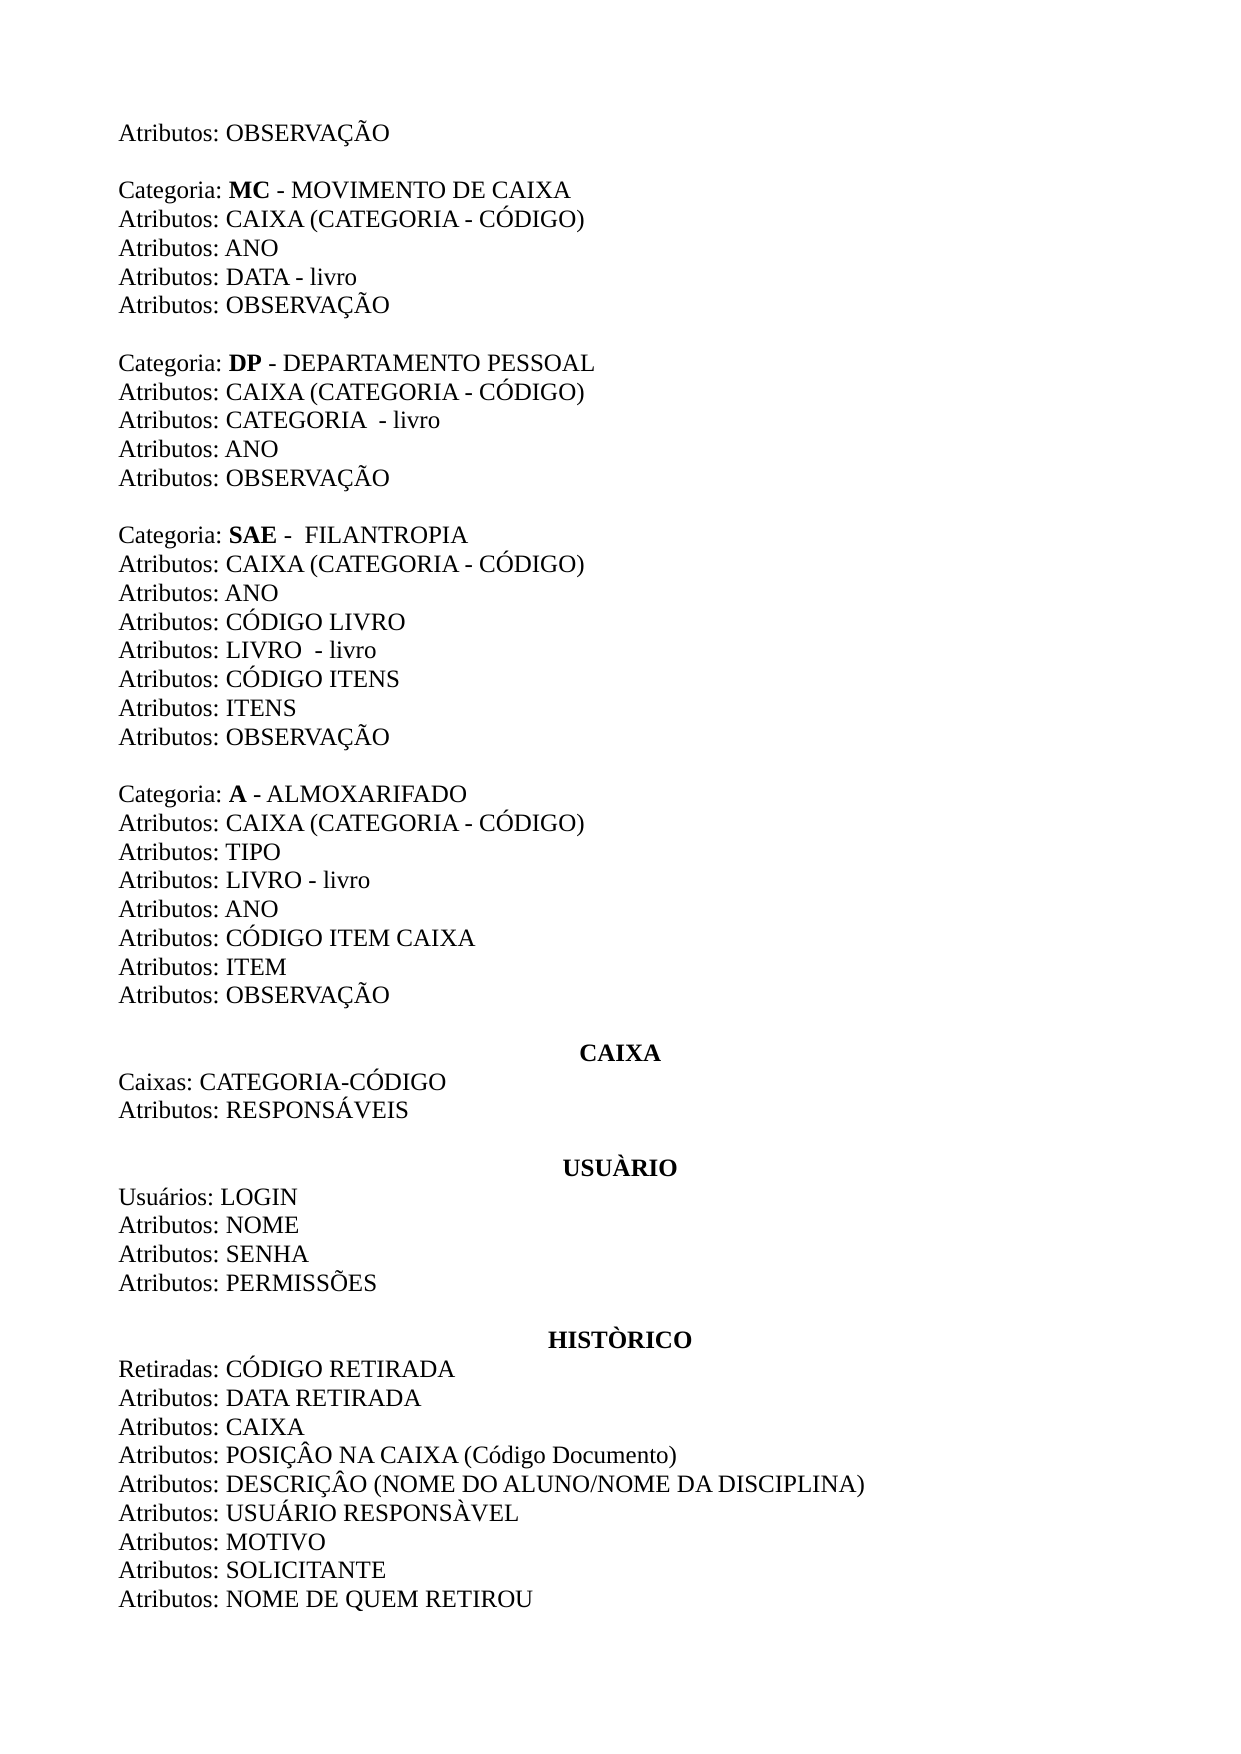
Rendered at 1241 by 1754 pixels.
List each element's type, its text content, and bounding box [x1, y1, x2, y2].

text Atributos: CÓDIGO ITEM CAIXA [118, 923, 1122, 952]
text Atributos: SOLICITANTE [118, 1556, 1122, 1584]
text Atributos: LIVRO - livro [118, 636, 1122, 664]
text Atributos: ANO [118, 233, 1122, 262]
text Atributos: ANO [118, 434, 1122, 463]
text Atributos: OBSERVAÇÃO [118, 463, 1122, 492]
text Atributos: DATA RETIRADA [118, 1383, 1122, 1412]
text Atributos: TIPO [118, 837, 1122, 866]
text Atributos: LIVRO - livro [118, 866, 1122, 894]
text Atributos: OBSERVAÇÃO [118, 981, 1122, 1009]
text Atributos: ANO [118, 578, 1122, 607]
text Categoria: SAE - FILANTROPIA [118, 521, 1122, 549]
text Atributos: OBSERVAÇÃO [118, 722, 1122, 751]
text Atributos: ANO [118, 894, 1122, 923]
text Atributos: RESPONSÁVEIS [118, 1096, 1122, 1124]
text Atributos: CATEGORIA - livro [118, 406, 1122, 434]
text Atributos: CAIXA (CATEGORIA - CÓDIGO) [118, 204, 1122, 233]
text Atributos: ITEM [118, 952, 1122, 981]
text Atributos: CAIXA (CATEGORIA - CÓDIGO) [118, 549, 1122, 578]
text Atributos: POSIÇÂO NA CAIXA (Código Documento) [118, 1441, 1122, 1469]
text Atributos: NOME [118, 1211, 1122, 1239]
text Atributos: PERMISSÕES [118, 1268, 1122, 1297]
text Atributos: OBSERVAÇÃO [118, 291, 1122, 319]
text Atributos: CAIXA (CATEGORIA - CÓDIGO) [118, 377, 1122, 406]
text Atributos: DATA - livro [118, 262, 1122, 291]
text Retiradas: CÓDIGO RETIRADA [118, 1354, 1122, 1383]
text Atributos: CÓDIGO ITENS [118, 664, 1122, 693]
text CAIXA [118, 1038, 1122, 1067]
text HISTÒRICO [118, 1326, 1122, 1354]
text Atributos: USUÁRIO RESPONSÀVEL [118, 1498, 1122, 1527]
text Categoria: DP - DEPARTAMENTO PESSOAL [118, 348, 1122, 377]
text Atributos: CAIXA [118, 1412, 1122, 1441]
text Atributos: DESCRIÇÂO (NOME DO ALUNO/NOME DA DISCIPLINA) [118, 1469, 1122, 1498]
text Atributos: NOME DE QUEM RETIROU [118, 1584, 1122, 1613]
text Atributos: MOTIVO [118, 1527, 1122, 1556]
text Atributos: SENHA [118, 1239, 1122, 1268]
text Atributos: OBSERVAÇÃO [118, 118, 1122, 147]
text Usuários: LOGIN [118, 1182, 1122, 1211]
text Atributos: CAIXA (CATEGORIA - CÓDIGO) [118, 808, 1122, 837]
text Categoria: MC - MOVIMENTO DE CAIXA [118, 176, 1122, 204]
text Atributos: ITENS [118, 693, 1122, 722]
text Categoria: A - ALMOXARIFADO [118, 779, 1122, 808]
text Atributos: CÓDIGO LIVRO [118, 607, 1122, 636]
text Caixas: CATEGORIA-CÓDIGO [118, 1067, 1122, 1096]
text USUÀRIO [118, 1153, 1122, 1182]
